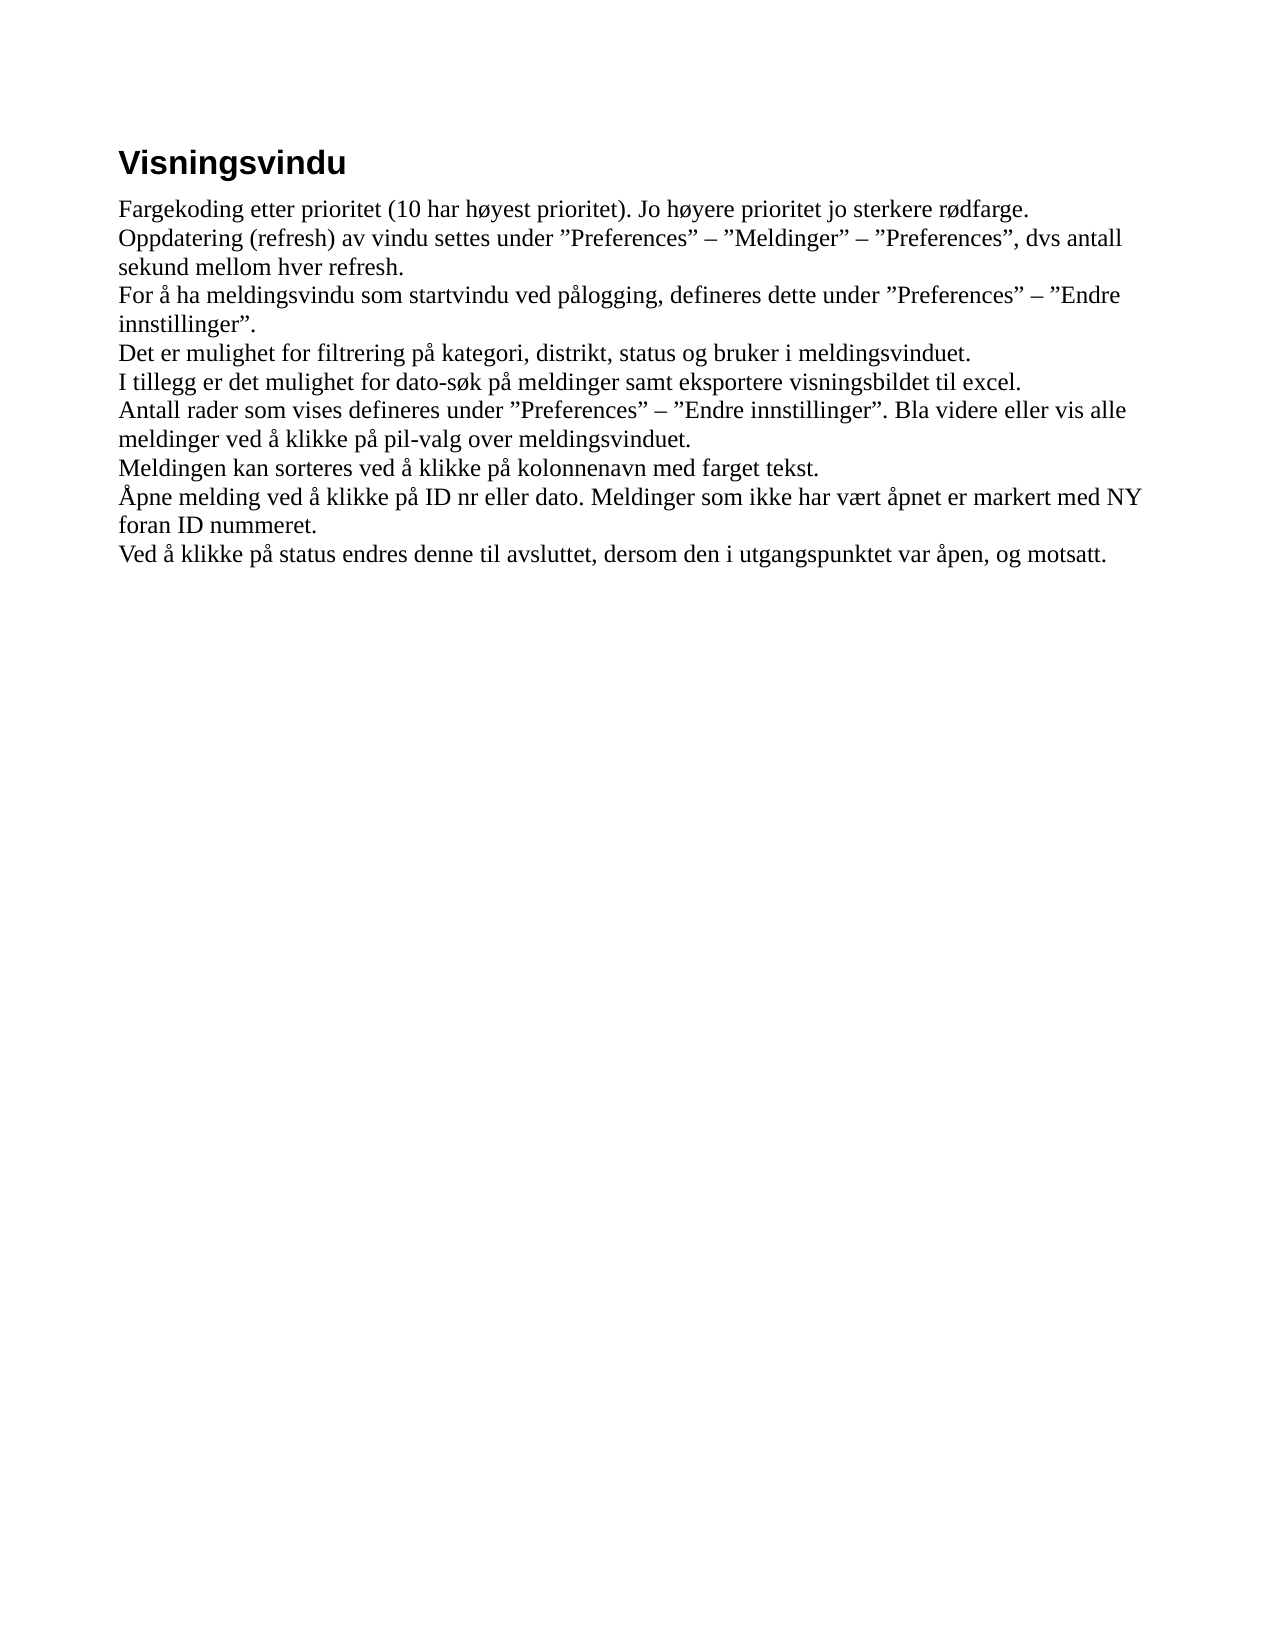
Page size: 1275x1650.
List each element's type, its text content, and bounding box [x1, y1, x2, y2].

text Meldingen kan sorteres ved å klikke på kolonnenavn med farget tekst. [118, 453, 1157, 482]
text I tillegg er det mulighet for dato-søk på meldinger samt eksportere visningsbildet til excel. [118, 367, 1157, 396]
text Fargekoding etter prioritet (10 har høyest prioritet). Jo høyere prioritet jo sterkere rødfarge. [118, 194, 1157, 223]
text Åpne melding ved å klikke på ID nr eller dato. Meldinger som ikke har vært åpnet er markert med NY foran ID nummeret. [118, 482, 1157, 539]
subtitle Visningsvindu [118, 143, 1157, 182]
text For å ha meldingsvindu som startvindu ved pålogging, defineres dette under ”Preferences” – ”Endre innstillinger”. [118, 281, 1157, 338]
text Antall rader som vises defineres under ”Preferences” – ”Endre innstillinger”. Bla videre eller vis alle meldinger ved å klikke på pil-valg over meldingsvinduet. [118, 396, 1157, 453]
text Ved å klikke på status endres denne til avsluttet, dersom den i utgangspunktet var åpen, og motsatt. [118, 539, 1157, 568]
text Oppdatering (refresh) av vindu settes under ”Preferences” – ”Meldinger” – ”Preferences”, dvs antall sekund mellom hver refresh. [118, 223, 1157, 281]
text Det er mulighet for filtrering på kategori, distrikt, status og bruker i meldingsvinduet. [118, 338, 1157, 367]
